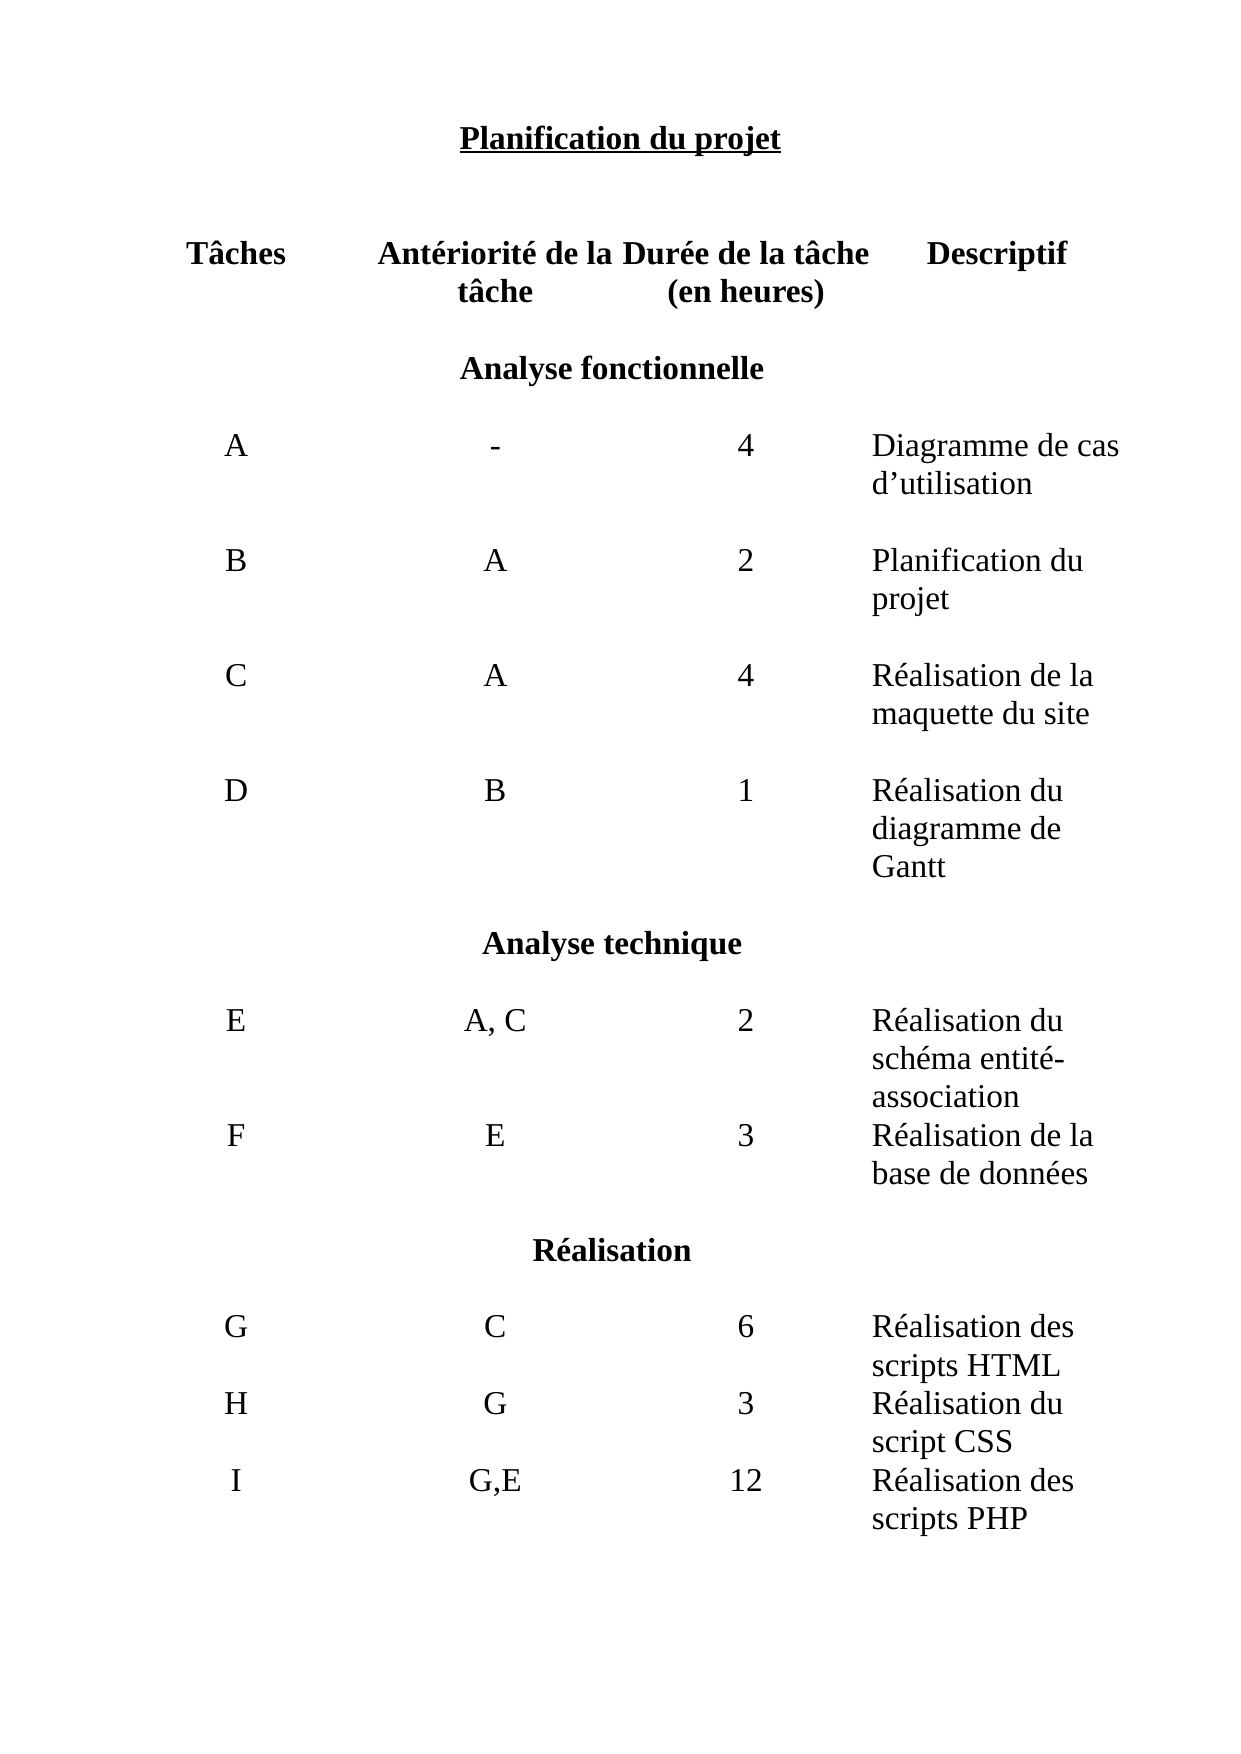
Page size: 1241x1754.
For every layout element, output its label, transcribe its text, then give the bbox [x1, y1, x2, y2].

table_cell A [102, 425, 370, 540]
table_cell D [102, 770, 370, 885]
table_cell Réalisation du diagramme de Gantt [872, 770, 1122, 885]
table_cell 2 [620, 1000, 872, 1115]
table_cell G [370, 1383, 620, 1460]
table_cell A, C [370, 1000, 620, 1115]
table_cell B [370, 770, 620, 885]
table_cell Réalisation du schéma entité-association [872, 1000, 1122, 1115]
table_cell Réalisation [102, 1191, 1122, 1306]
table_header Antériorité de la tâche [370, 233, 620, 310]
table_cell G,E [370, 1460, 620, 1536]
table_cell 3 [620, 1115, 872, 1191]
table_cell Réalisation des scripts PHP [872, 1460, 1122, 1536]
table_cell C [370, 1306, 620, 1383]
table_cell F [102, 1115, 370, 1191]
table_cell A [370, 540, 620, 655]
table_cell Réalisation du script CSS [872, 1383, 1122, 1460]
table_cell Réalisation de la base de données [872, 1115, 1122, 1191]
table_cell H [102, 1383, 370, 1460]
table_cell E [102, 1000, 370, 1115]
table_cell 12 [620, 1460, 872, 1536]
table_cell 4 [620, 655, 872, 770]
text Planification du projet [118, 118, 1122, 156]
table_cell Analyse fonctionnelle [102, 310, 1122, 425]
table_cell - [370, 425, 620, 540]
table_cell Analyse technique [102, 885, 1122, 1000]
table_header Tâches [102, 233, 370, 310]
table_cell B [102, 540, 370, 655]
table_cell E [370, 1115, 620, 1191]
table_cell 3 [620, 1383, 872, 1460]
table_cell 4 [620, 425, 872, 540]
table_cell I [102, 1460, 370, 1536]
table_cell Diagramme de cas d’utilisation [872, 425, 1122, 540]
table_cell Planification du projet [872, 540, 1122, 655]
table_header Durée de la tâche (en heures) [620, 233, 872, 310]
table_header Descriptif [872, 233, 1122, 310]
table_cell Réalisation de la maquette du site [872, 655, 1122, 770]
table_cell Réalisation des scripts HTML [872, 1306, 1122, 1383]
table_cell 2 [620, 540, 872, 655]
table_cell G [102, 1306, 370, 1383]
table_cell 6 [620, 1306, 872, 1383]
table_cell C [102, 655, 370, 770]
table_cell 1 [620, 770, 872, 885]
table_cell A [370, 655, 620, 770]
table_cell [102, 1536, 1122, 1613]
